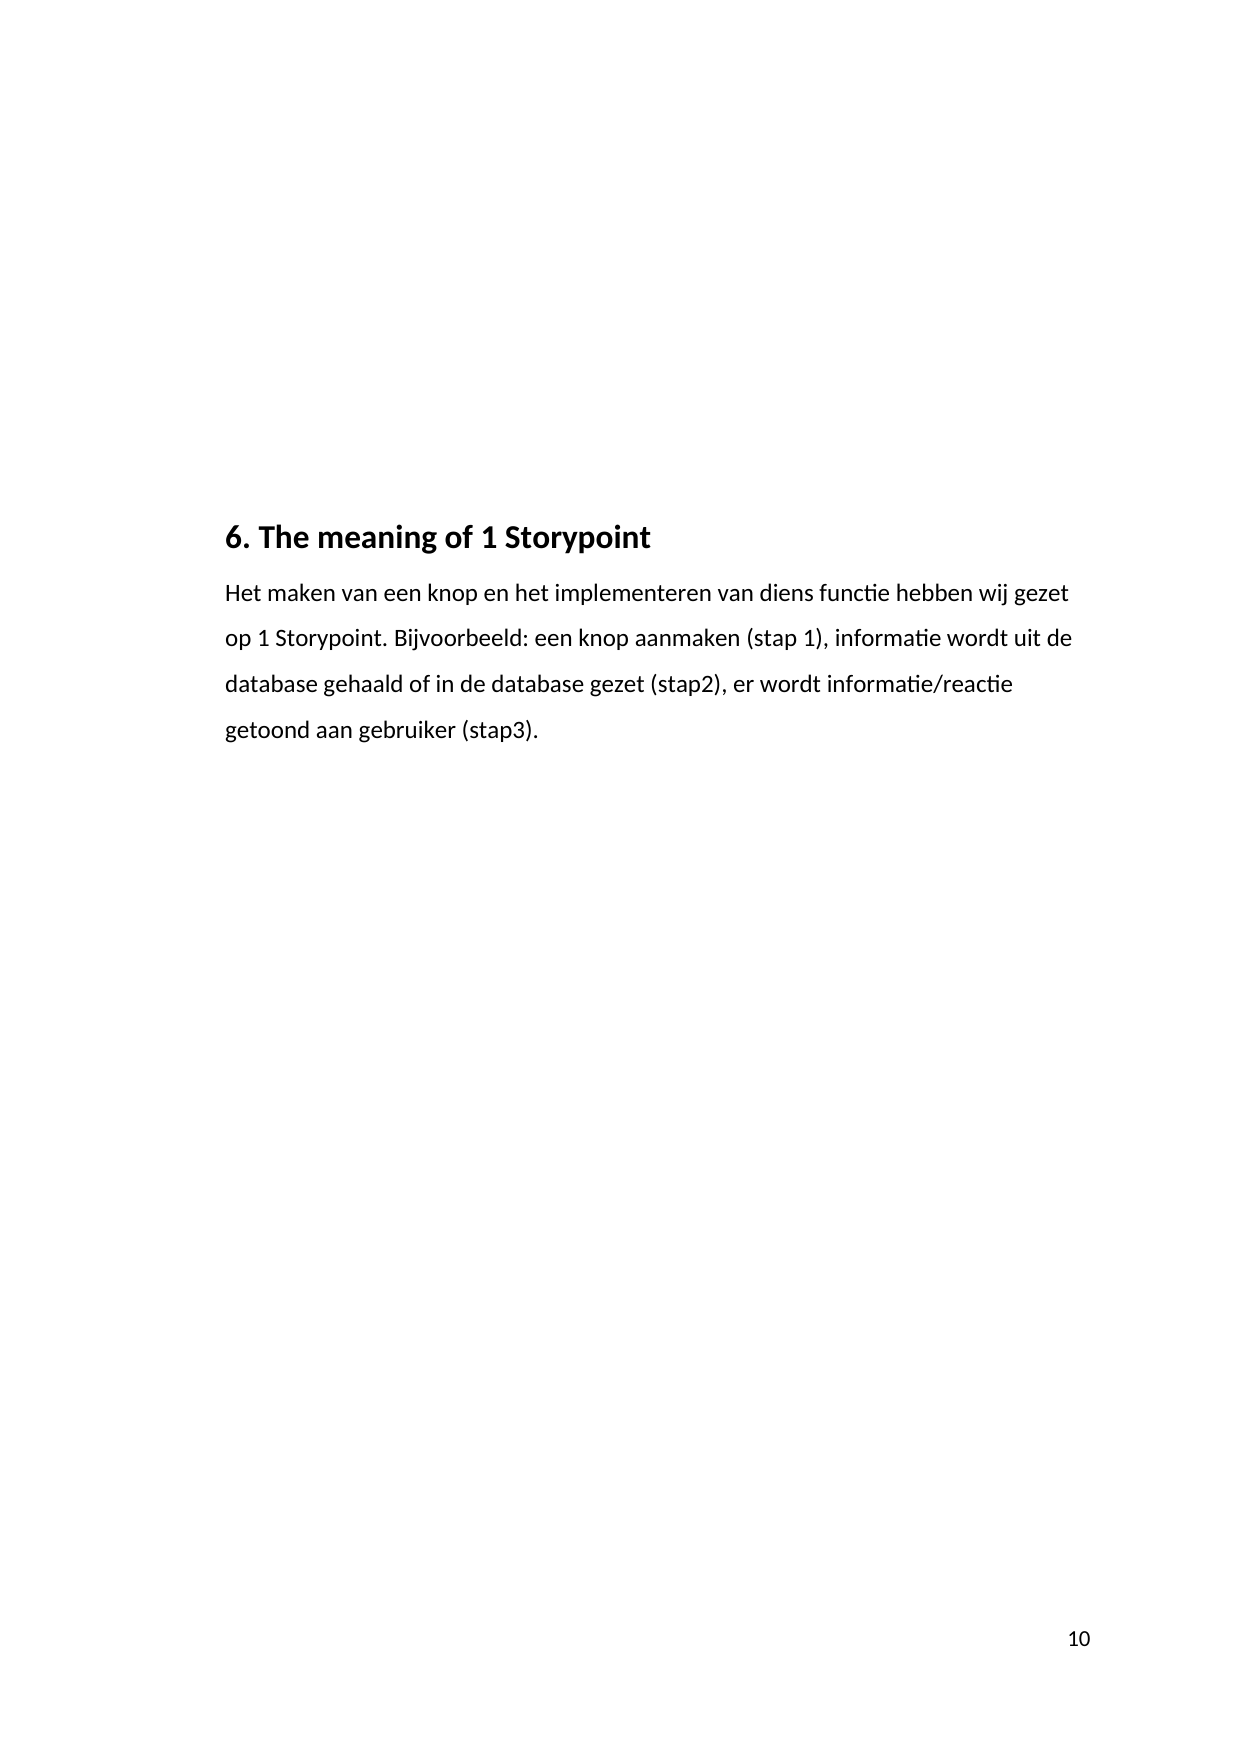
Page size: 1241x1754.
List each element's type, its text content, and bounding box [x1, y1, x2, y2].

list Het maken van een knop en het implementeren van diens functie hebben wij gezet op 1 Storypoint. Bijvoorbeeld: een knop aanmaken (stap 1), informatie wordt uit de database gehaald of in de database gezet (stap2), er wordt informatie/reactie getoond aan gebruiker (stap3). [187, 577, 1090, 744]
list 6. The meaning of 1 Storypoint [187, 516, 1090, 557]
